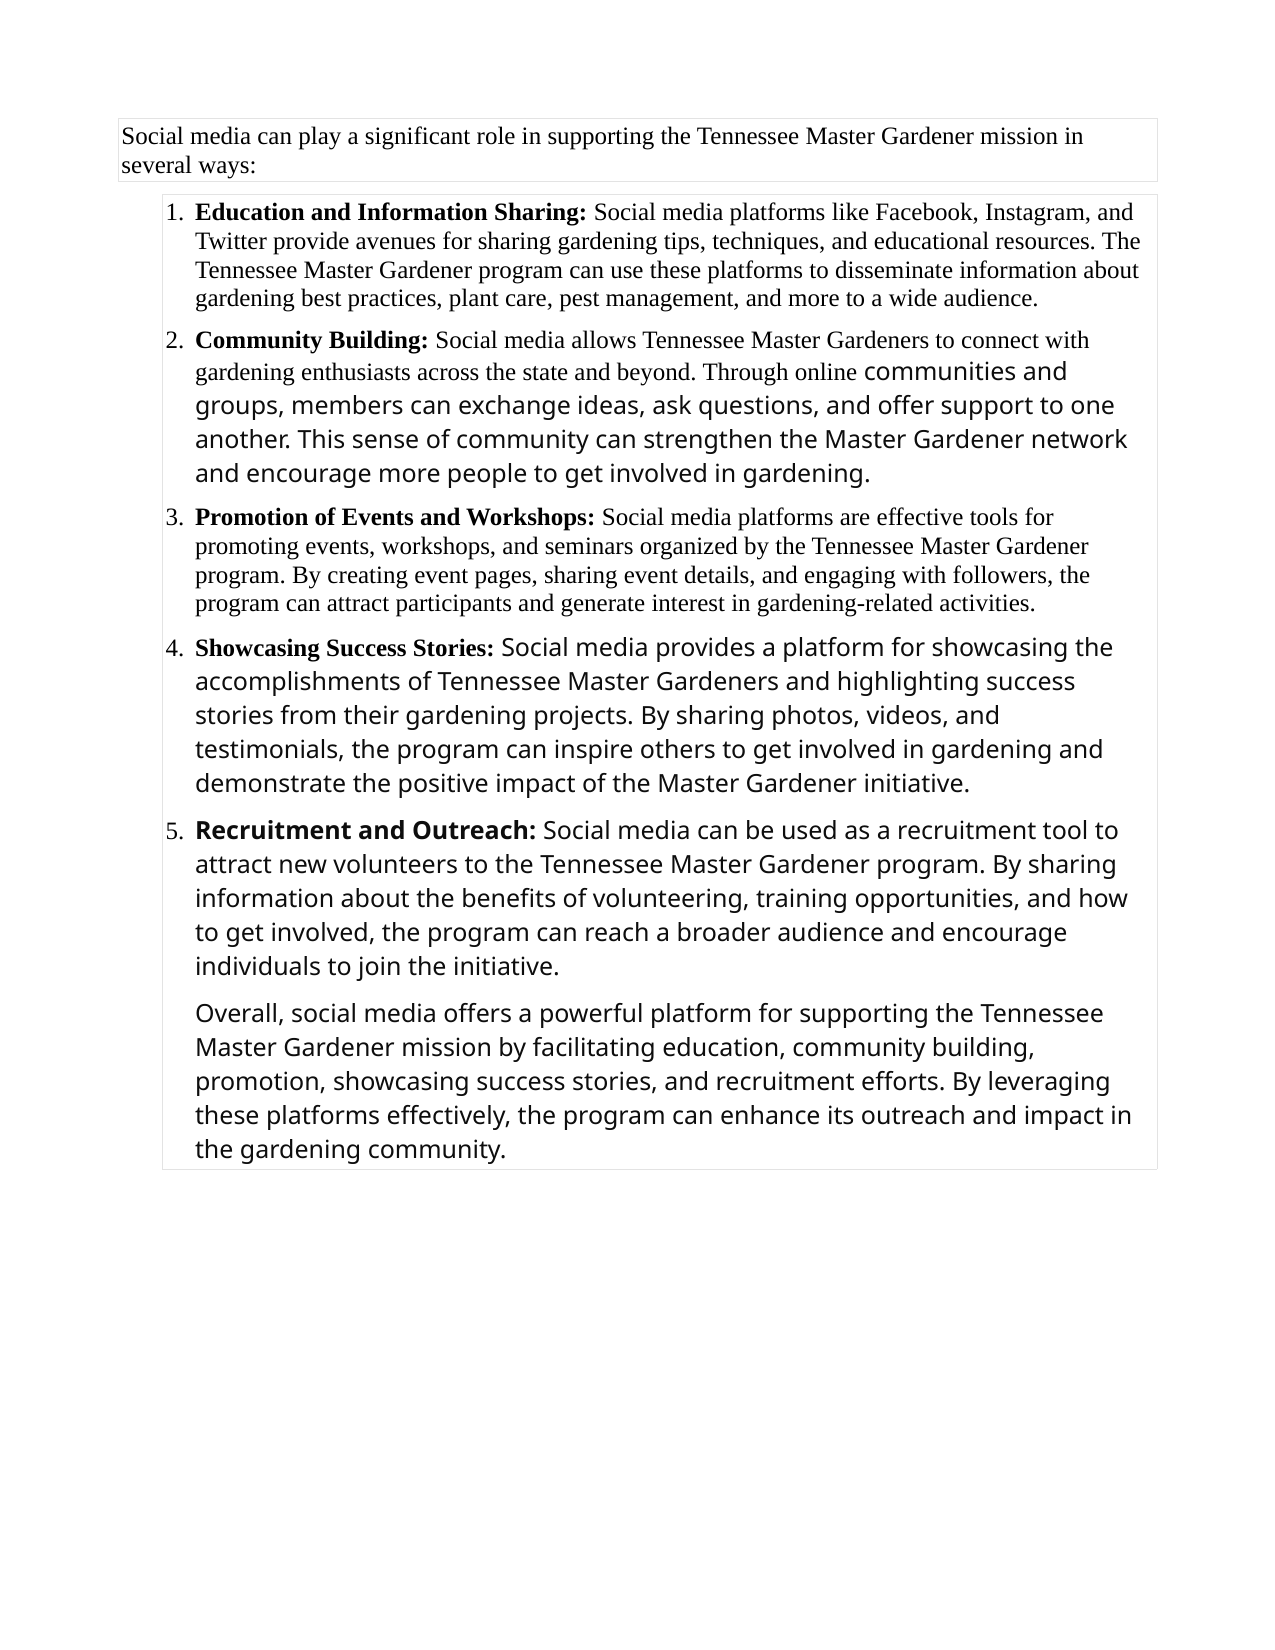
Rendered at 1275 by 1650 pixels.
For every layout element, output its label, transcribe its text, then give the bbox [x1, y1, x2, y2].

list Promotion of Events and Workshops: Social media platforms are effective tools for promoting events, workshops, and seminars organized by the Tennessee Master Gardener program. By creating event pages, sharing event details, and engaging with followers, the program can attract participants and generate interest in gardening-related activities. [163, 499, 1157, 617]
text Social media can play a significant role in supporting the Tennessee Master Gardener mission in several ways: [119, 119, 1157, 181]
list Community Building: Social media allows Tennessee Master Gardeners to connect with gardening enthusiasts across the state and beyond. Through online communities and groups, members can exchange ideas, ask questions, and offer support to one another. This sense of community can strengthen the Master Gardener network and encourage more people to get involved in gardening. [163, 322, 1157, 490]
list Education and Information Sharing: Social media platforms like Facebook, Instagram, and Twitter provide avenues for sharing gardening tips, techniques, and educational resources. The Tennessee Master Gardener program can use these platforms to disseminate information about gardening best practices, plant care, pest management, and more to a wide audience. [163, 195, 1157, 312]
list Recruitment and Outreach: Social media can be used as a recruitment tool to attract new volunteers to the Tennessee Master Gardener program. By sharing information about the benefits of volunteering, training opportunities, and how to get involved, the program can reach a broader audience and encourage individuals to join the initiative. [163, 809, 1157, 983]
list Showcasing Success Stories: Social media provides a platform for showcasing the accomplishments of Tennessee Master Gardeners and highlighting success stories from their gardening projects. By sharing photos, videos, and testimonials, the program can inspire others to get involved in gardening and demonstrate the positive impact of the Master Gardener initiative. [163, 627, 1157, 800]
list Overall, social media offers a powerful platform for supporting the Tennessee Master Gardener mission by facilitating education, community building, promotion, showcasing success stories, and recruitment efforts. By leveraging these platforms effectively, the program can enhance its outreach and impact in the gardening community. [163, 992, 1157, 1169]
